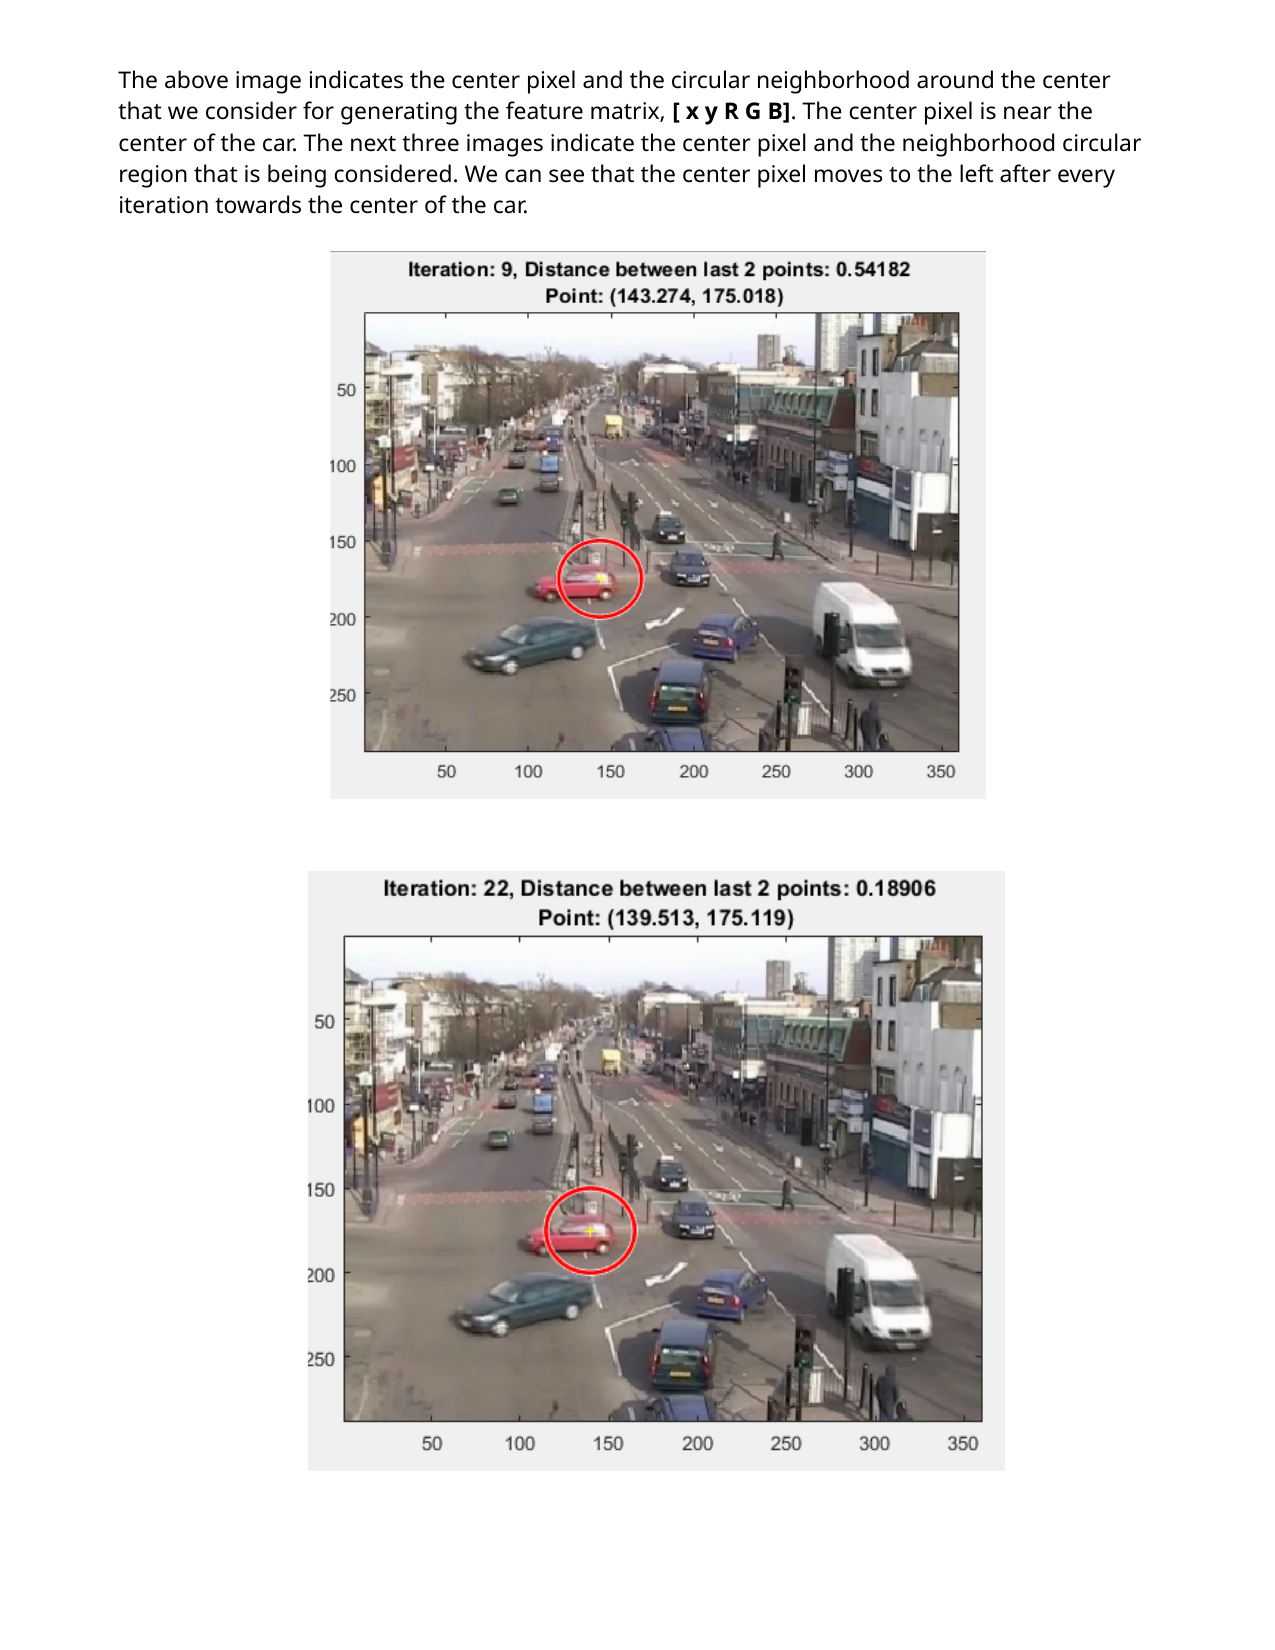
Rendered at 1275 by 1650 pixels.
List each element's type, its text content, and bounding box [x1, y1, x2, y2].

picture [307, 871, 1005, 1471]
picture [330, 251, 987, 799]
text The above image indicates the center pixel and the circular neighborhood around the center that we consider for generating the feature matrix, [ x y R G B]. The center pixel is near the center of the car. The next three images indicate the center pixel and the neighborhood circular region that is being considered. We can see that the center pixel moves to the left after every iteration towards the center of the car. [118, 64, 1157, 220]
